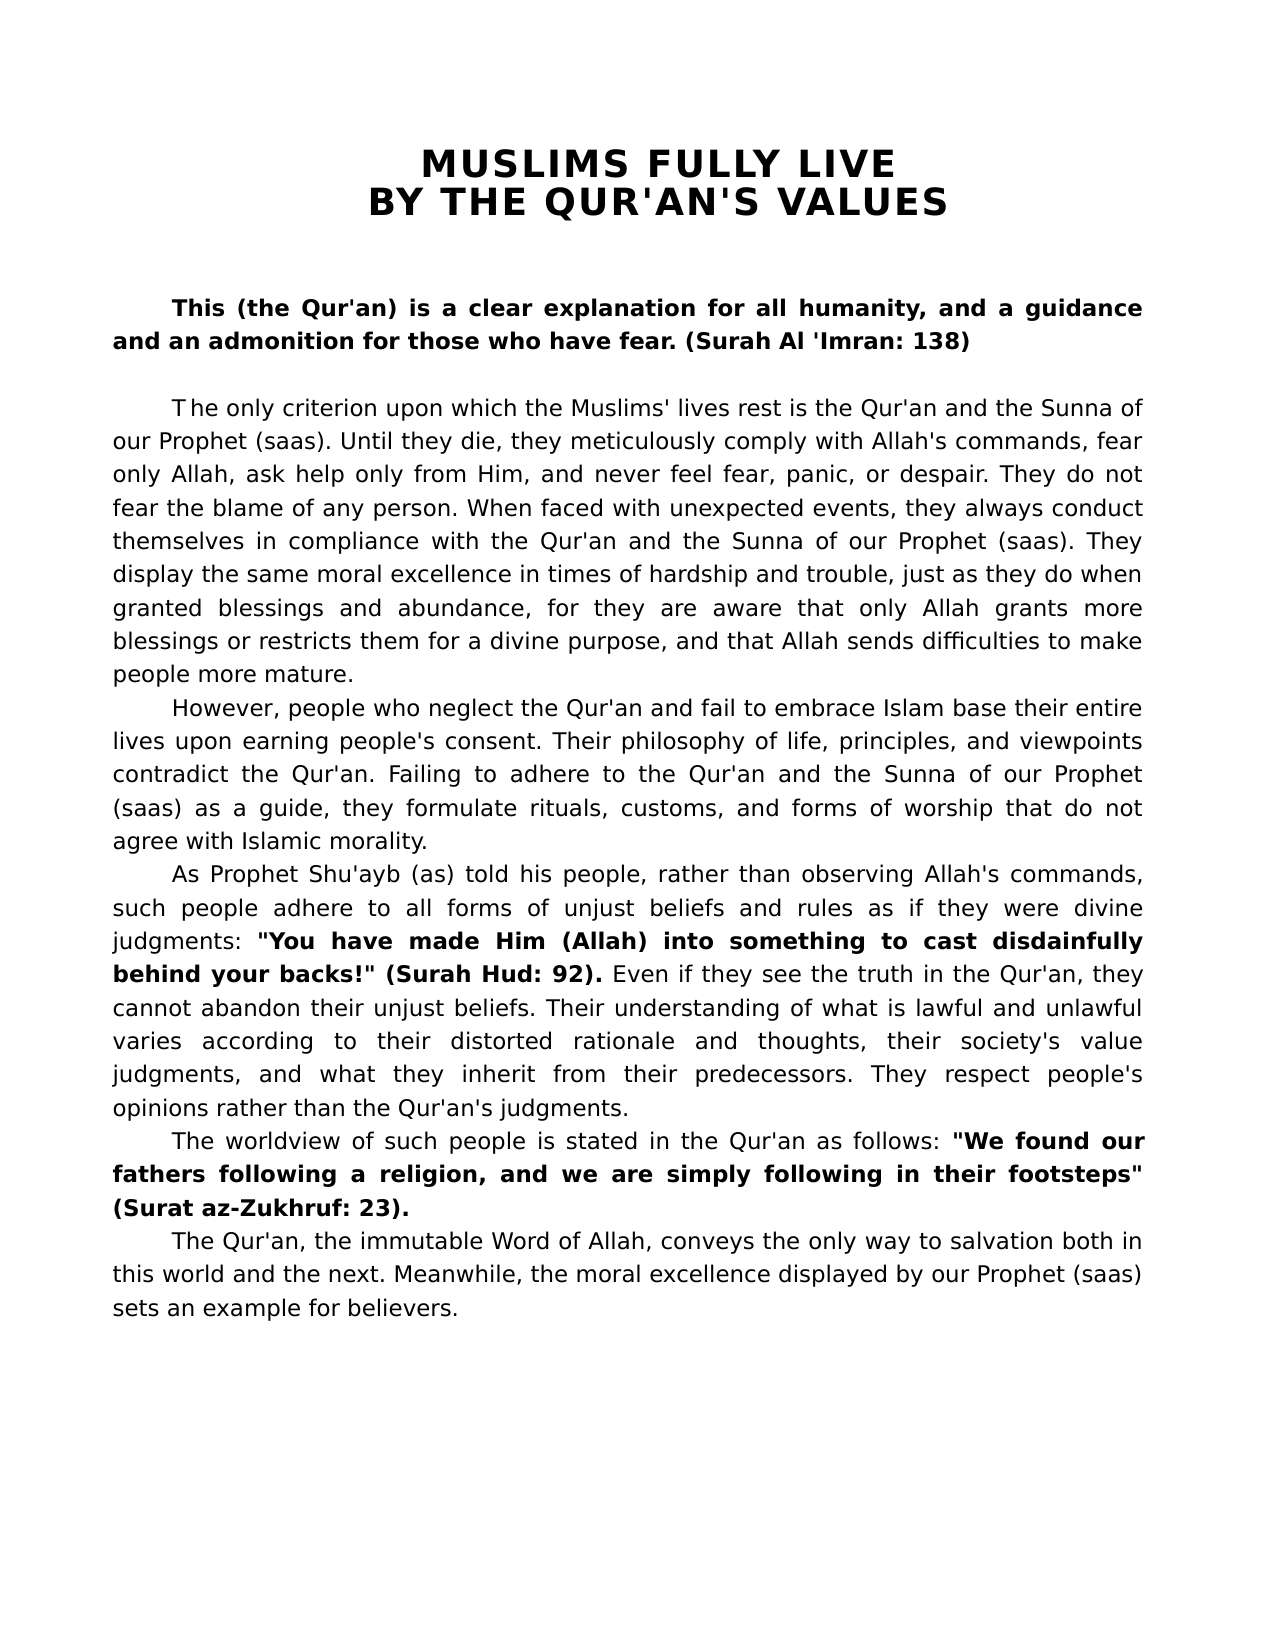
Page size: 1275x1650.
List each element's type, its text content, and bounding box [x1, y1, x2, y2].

text The only criterion upon which the Muslims' lives rest is the Qur'an and the Sunna of our Prophet (saas). Until they die, they meticulously comply with Allah's commands, fear only Allah, ask help only from Him, and never feel fear, panic, or despair. They do not fear the blame of any person. When faced with unexpected events, they always conduct themselves in compliance with the Qur'an and the Sunna of our Prophet (saas). They display the same moral excellence in times of hardship and trouble, just as they do when granted blessings and abundance, for they are aware that only Allah grants more blessings or restricts them for a divine purpose, and that Allah sends difficulties to make people more mature. [112, 389, 1145, 689]
text BY THE QUR'AN'S VALUES [112, 185, 1145, 223]
text MUSLIMS FULLY LIVE [112, 148, 1145, 185]
text The Qur'an, the immutable Word of Allah, conveys the only way to salvation both in this world and the next. Meanwhile, the moral excellence displayed by our Prophet (saas) sets an example for believers. [112, 1223, 1145, 1323]
text The worldview of such people is stated in the Qur'an as follows: "We found our fathers following a religion, and we are simply following in their footsteps" (Surat az-Zukhruf: 23). [112, 1123, 1145, 1223]
text This (the Qur'an) is a clear explanation for all humanity, and a guidance and an admonition for those who have fear. (Surah Al 'Imran: 138) [112, 289, 1145, 356]
text As Prophet Shu'ayb (as) told his people, rather than observing Allah's commands, such people adhere to all forms of unjust beliefs and rules as if they were divine judgments: "You have made Him (Allah) into something to cast disdainfully behind your backs!" (Surah Hud: 92). Even if they see the truth in the Qur'an, they cannot abandon their unjust beliefs. Their understanding of what is lawful and unlawful varies according to their distorted rationale and thoughts, their society's value judgments, and what they inherit from their predecessors. They respect people's opinions rather than the Qur'an's judgments. [112, 856, 1145, 1123]
text However, people who neglect the Qur'an and fail to embrace Islam base their entire lives upon earning people's consent. Their philosophy of life, principles, and viewpoints contradict the Qur'an. Failing to adhere to the Qur'an and the Sunna of our Prophet (saas) as a guide, they formulate rituals, customs, and forms of worship that do not agree with Islamic morality. [112, 689, 1145, 856]
